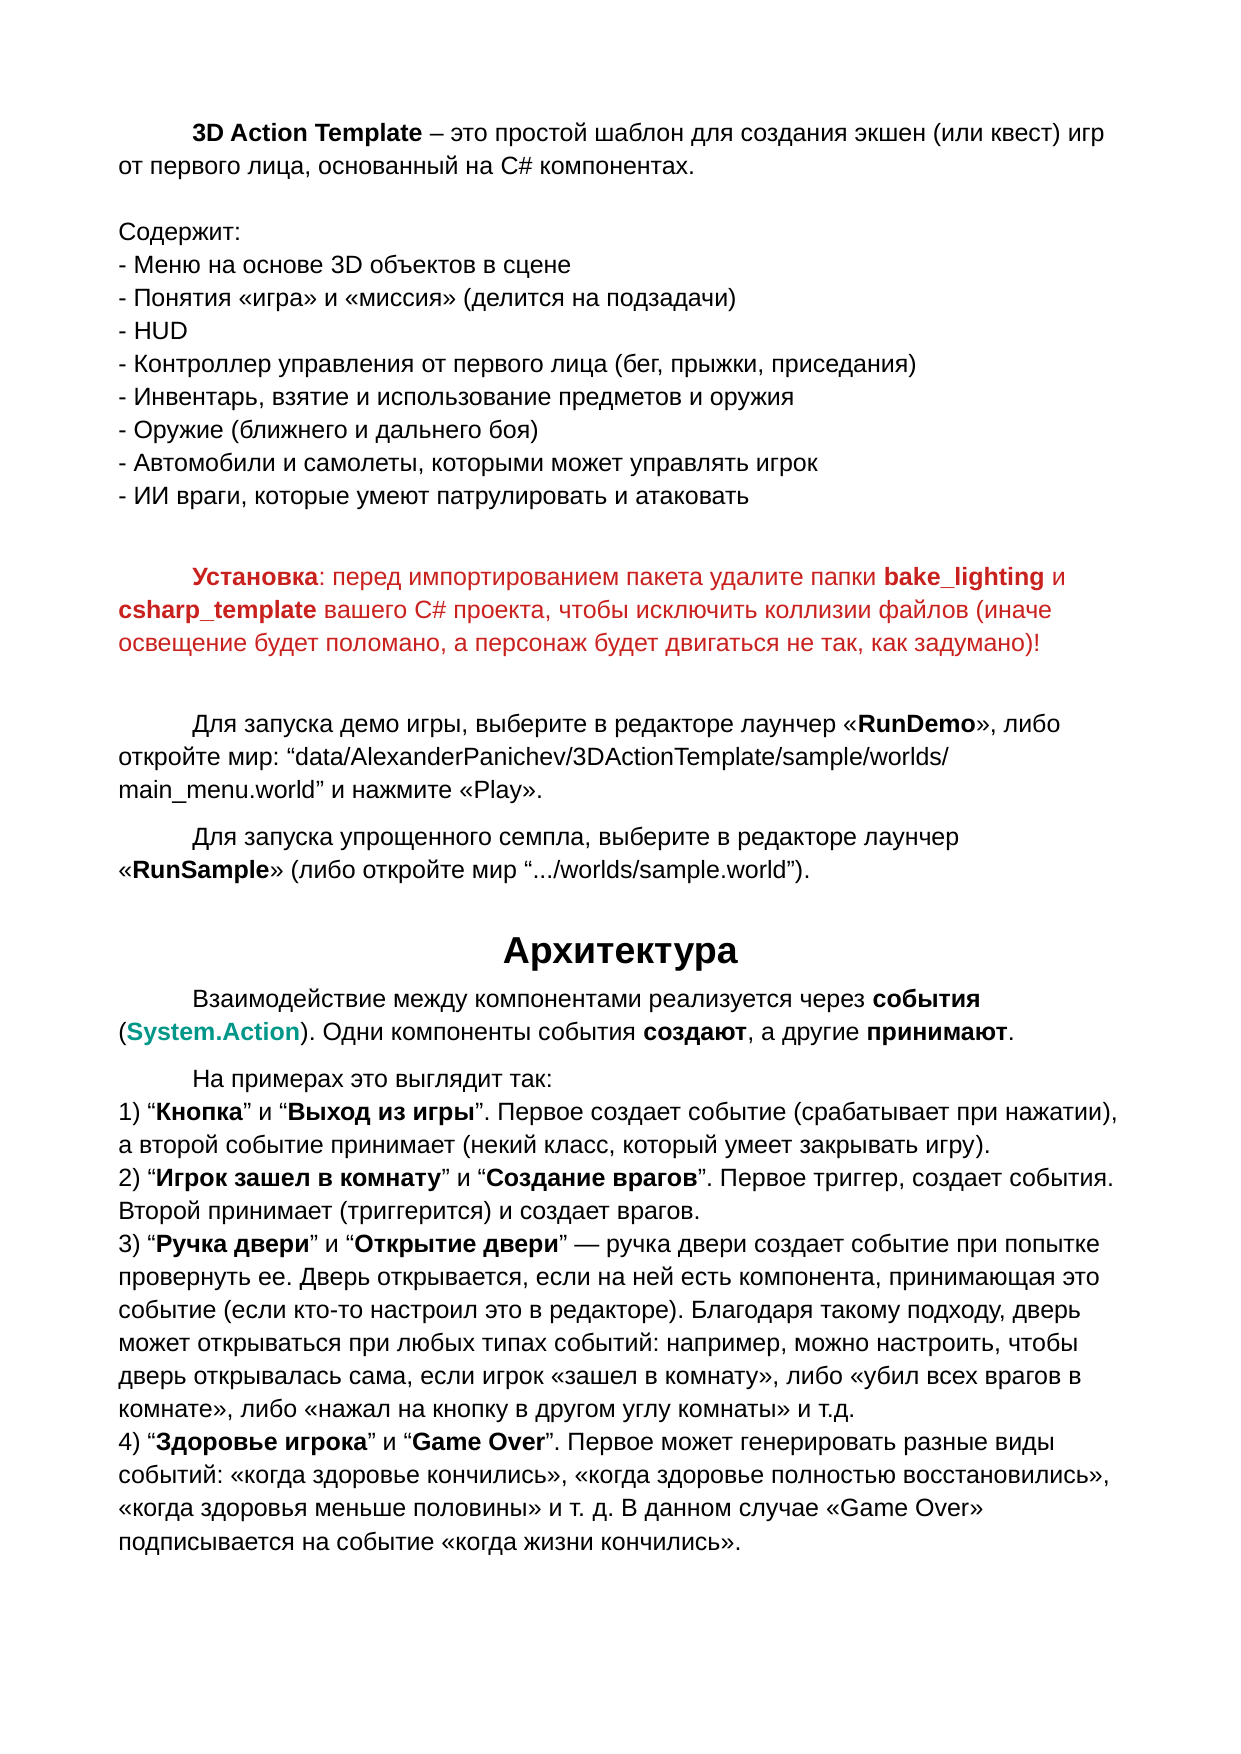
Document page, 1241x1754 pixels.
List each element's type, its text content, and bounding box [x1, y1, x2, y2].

text 3D Action Template – это простой шаблон для создания экшен (или квест) игр от первого лица, основанный на C# компонентах. Содержит: - Меню на основе 3D объектов в сцене - Понятия «игра» и «миссия» (делится на подзадачи) - HUD - Контроллер управления от первого лица (бег, прыжки, приседания) - Инвентарь, взятие и использование предметов и оружия - Оружие (ближнего и дальнего боя) - Автомобили и самолеты, которыми может управлять игрок - ИИ враги, которые умеют патрулировать и атаковать [118, 118, 1122, 543]
text На примерах это выглядит так: 1) “Кнопка” и “Выход из игры”. Первое создает событие (срабатывает при нажатии), а второй событие принимает (некий класс, который умеет закрывать игру). 2) “Игрок зашел в комнату” и “Создание врагов”. Первое триггер, создает события. Второй принимает (триггерится) и создает врагов. 3) “Ручка двери” и “Открытие двери” — ручка двери создает событие при попытке провернуть ее. Дверь открывается, если на ней есть компонента, принимающая это событие (если кто-то настроил это в редакторе). Благодаря такому подходу, дверь может открываться при любых типах событий: например, можно настроить, чтобы дверь открывалась сама, если игрок «зашел в комнату», либо «убил всех врагов в комнате», либо «нажал на кнопку в другом углу комнаты» и т.д. 4) “Здоровье игрока” и “Game Over”. Первое может генерировать разные виды событий: «когда здоровье кончились», «когда здоровье полностью восстановились», «когда здоровья меньше половины» и т. д. В данном случае «Game Over» подписывается на событие «когда жизни кончились». [118, 1064, 1122, 1555]
subtitle Архитектура [118, 928, 1122, 971]
text Взаимодействие между компонентами реализуется через события (System.Action). Одни компоненты события создают, а другие принимают. [118, 983, 1122, 1045]
text Для запуска демо игры, выберите в редакторе лаунчер «RunDemo», либо откройте мир: “data/AlexanderPanichev/3DActionTemplate/sample/worlds/ main_menu.world” и нажмите «Play». [118, 676, 1122, 803]
text Для запуска упрощенного семпла, выберите в редакторе лаунчер «RunSample» (либо откройте мир “.../worlds/sample.world”). [118, 822, 1122, 884]
text Установка: перед импортированием пакета удалите папки bake_lighting и csharp_template вашего C# проекта, чтобы исключить коллизии файлов (иначе освещение будет поломано, а персонаж будет двигаться не так, как задумано)! [118, 562, 1122, 657]
